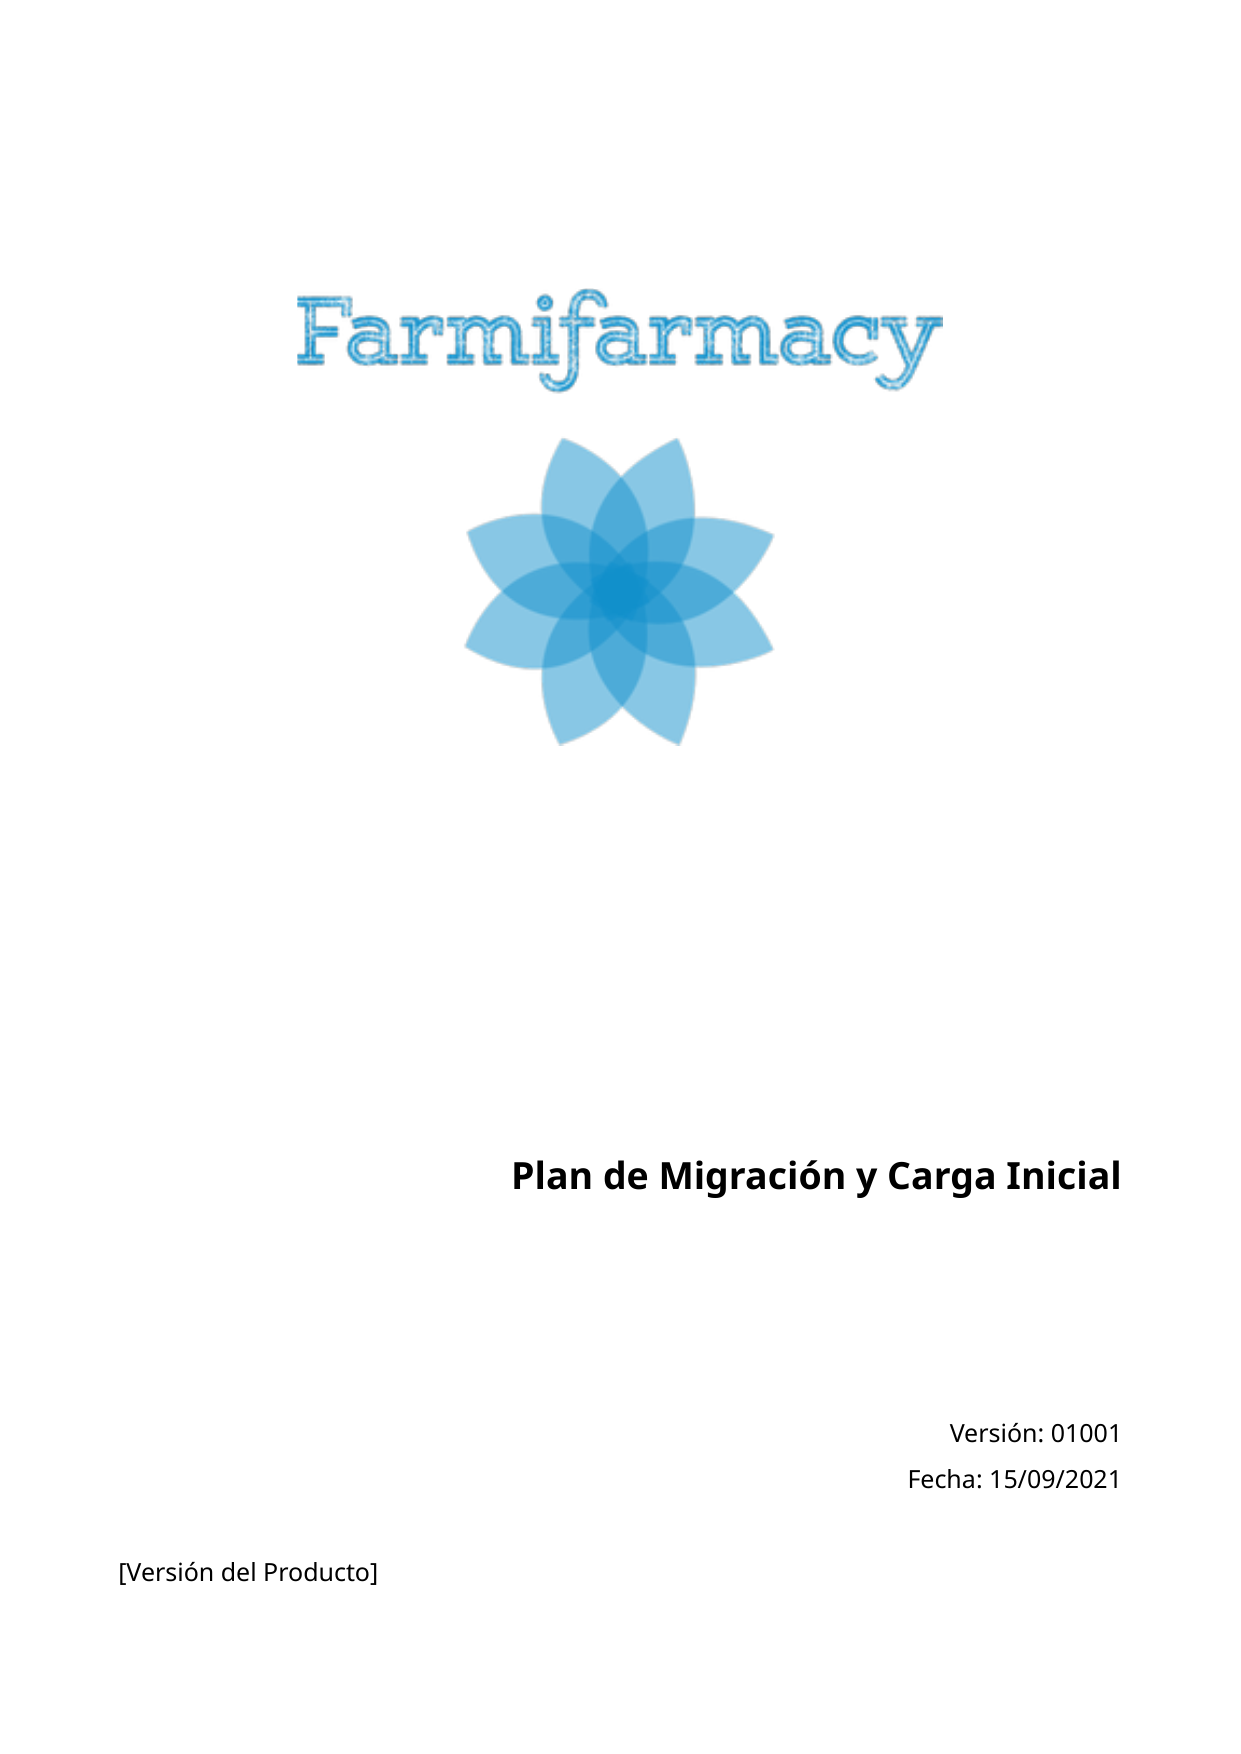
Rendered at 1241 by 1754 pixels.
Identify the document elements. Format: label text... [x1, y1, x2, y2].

text Versión: 0001 [118, 1415, 1122, 1449]
text [Versión del Producto] [118, 1555, 1122, 1589]
text Fecha: 15/09/2021 [118, 1462, 1122, 1496]
text Plan de Migración y Carga Inicial [118, 1149, 1122, 1201]
